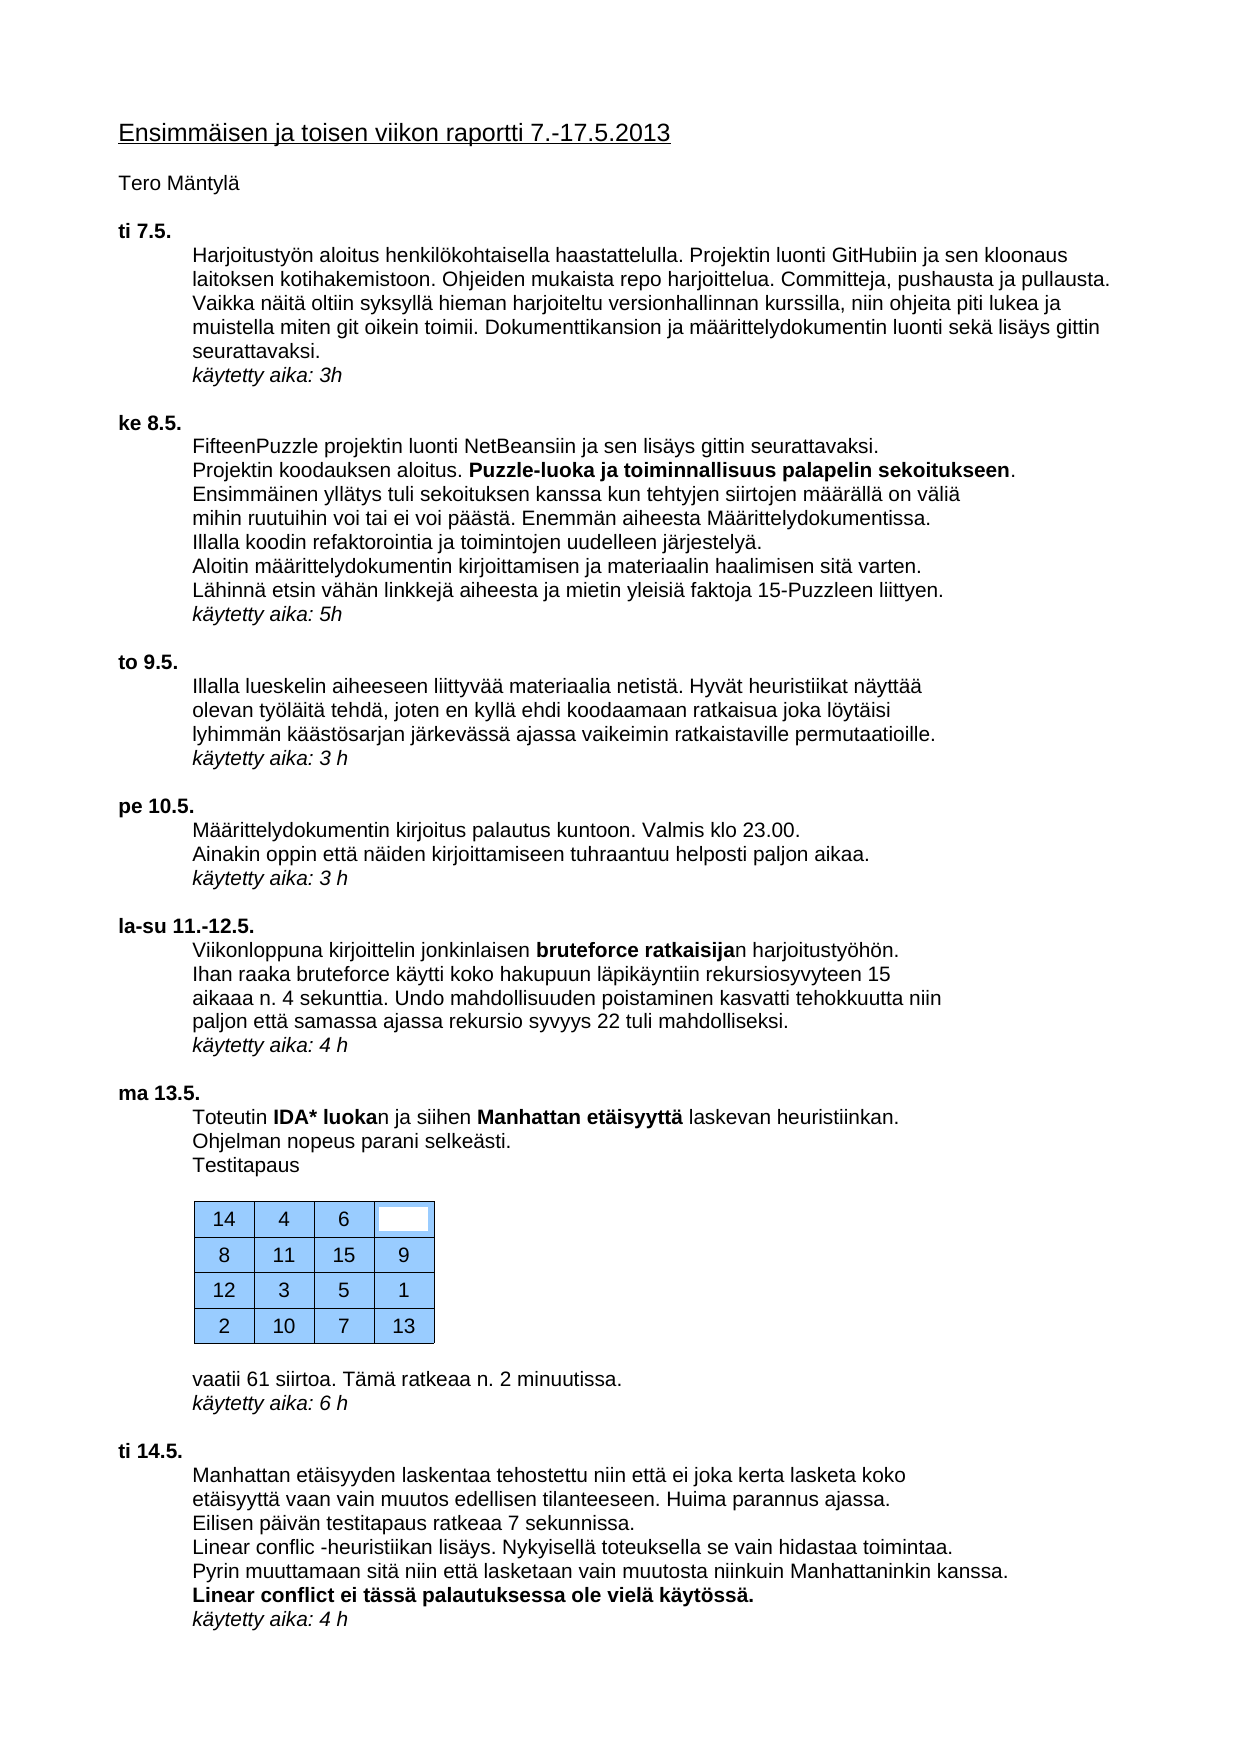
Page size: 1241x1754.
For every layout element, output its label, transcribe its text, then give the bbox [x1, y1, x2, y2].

table_cell 12 [195, 1273, 254, 1308]
table_cell 10 [255, 1309, 314, 1343]
text Vaikka näitä oltiin syksyllä hieman harjoiteltu versionhallinnan kurssilla, niin ohjeita piti lukea ja muistella miten git oikein toimii. Dokumenttikansion ja määrittelydokumentin luonti sekä lisäys gittin seurattavaksi. [192, 291, 1122, 362]
text ma 13.5. [118, 1081, 1122, 1105]
text vaatii 61 siirtoa. Tämä ratkeaa n. 2 minuutissa. [192, 1367, 1122, 1391]
table_cell 2 [195, 1309, 254, 1343]
text etäisyyttä vaan vain muutos edellisen tilanteeseen. Huima parannus ajassa. [192, 1487, 1122, 1511]
table_cell 9 [375, 1238, 434, 1272]
text käytetty aika: 4 h [192, 1607, 1122, 1631]
table_cell 8 [195, 1238, 254, 1272]
text ti 7.5. [118, 219, 1122, 243]
text Illalla lueskelin aiheeseen liittyvää materiaalia netistä. Hyvät heuristiikat näyttää [192, 674, 1122, 698]
table_header 14 [195, 1202, 254, 1237]
text Ainakin oppin että näiden kirjoittamiseen tuhraantuu helposti paljon aikaa. [192, 842, 1122, 866]
text lyhimmän käästösarjan järkevässä ajassa vaikeimin ratkaistaville permutaatioille. [192, 722, 1122, 746]
text Manhattan etäisyyden laskentaa tehostettu niin että ei joka kerta lasketa koko [192, 1463, 1122, 1487]
table_header [375, 1202, 434, 1237]
text ke 8.5. [118, 410, 1122, 434]
text käytetty aika: 3 h [192, 866, 1122, 889]
text Lähinnä etsin vähän linkkejä aiheesta ja mietin yleisiä faktoja 15-Puzzleen liittyen. [192, 578, 1122, 602]
text Viikonloppuna kirjoittelin jonkinlaisen bruteforce ratkaisijan harjoitustyöhön. [192, 937, 1122, 961]
table_cell 15 [315, 1238, 374, 1272]
table_cell 5 [315, 1273, 374, 1308]
text Ensimmäisen ja toisen viikon raportti 7.-17.5.2013 [118, 118, 1122, 147]
table_cell 11 [255, 1238, 314, 1272]
text käytetty aika: 3 h [192, 746, 1122, 770]
table_header 4 [255, 1202, 314, 1237]
table_cell 1 [375, 1273, 434, 1308]
text Linear conflic -heuristiikan lisäys. Nykyisellä toteuksella se vain hidastaa toimintaa. [192, 1535, 1122, 1559]
text Eilisen päivän testitapaus ratkeaa 7 sekunnissa. [192, 1511, 1122, 1535]
text FifteenPuzzle projektin luonti NetBeansiin ja sen lisäys gittin seurattavaksi. [192, 434, 1122, 458]
text Määrittelydokumentin kirjoitus palautus kuntoon. Valmis klo 23.00. [192, 818, 1122, 842]
table_cell 7 [315, 1309, 374, 1343]
text Pyrin muuttamaan sitä niin että lasketaan vain muutosta niinkuin Manhattaninkin kanssa. [192, 1559, 1122, 1583]
text to 9.5. [118, 650, 1122, 674]
table_cell 3 [255, 1273, 314, 1308]
text Testitapaus [192, 1153, 1122, 1177]
text Harjoitustyön aloitus henkilökohtaisella haastattelulla. Projektin luonti GitHubiin ja sen kloonaus laitoksen kotihakemistoon. Ohjeiden mukaista repo harjoittelua. Committeja, pushausta ja pullausta. [192, 243, 1122, 291]
text Illalla koodin refaktorointia ja toimintojen uudelleen järjestelyä. [192, 530, 1122, 554]
text Aloitin määrittelydokumentin kirjoittamisen ja materiaalin haalimisen sitä varten. [192, 554, 1122, 578]
text Projektin koodauksen aloitus. Puzzle-luoka ja toiminnallisuus palapelin sekoitukseen. [192, 458, 1122, 482]
text käytetty aika: 5h [118, 602, 1122, 626]
text mihin ruutuihin voi tai ei voi päästä. Enemmän aiheesta Määrittelydokumentissa. [192, 506, 1122, 530]
text pe 10.5. [118, 794, 1122, 818]
table_header 6 [315, 1202, 374, 1237]
text Tero Mäntylä [118, 171, 1122, 195]
text Ensimmäinen yllätys tuli sekoituksen kanssa kun tehtyjen siirtojen määrällä on väliä [192, 482, 1122, 506]
text olevan työläitä tehdä, joten en kyllä ehdi koodaamaan ratkaisua joka löytäisi [192, 698, 1122, 722]
text ti 14.5. [118, 1439, 1122, 1463]
text Linear conflict ei tässä palautuksessa ole vielä käytössä. [192, 1583, 1122, 1607]
text paljon että samassa ajassa rekursio syvyys 22 tuli mahdolliseksi. [192, 1009, 1122, 1033]
text käytetty aika: 3h [118, 362, 1122, 386]
text Toteutin IDA* luokan ja siihen Manhattan etäisyyttä laskevan heuristiinkan. [192, 1105, 1122, 1129]
text aikaaa n. 4 sekunttia. Undo mahdollisuuden poistaminen kasvatti tehokkuutta niin [192, 985, 1122, 1009]
table_cell 13 [375, 1309, 434, 1343]
text käytetty aika: 6 h [192, 1391, 1122, 1415]
text la-su 11.-12.5. [118, 913, 1122, 937]
text Ihan raaka bruteforce käytti koko hakupuun läpikäyntiin rekursiosyvyteen 15 [192, 961, 1122, 985]
text käytetty aika: 4 h [192, 1033, 1122, 1057]
text Ohjelman nopeus parani selkeästi. [192, 1129, 1122, 1153]
